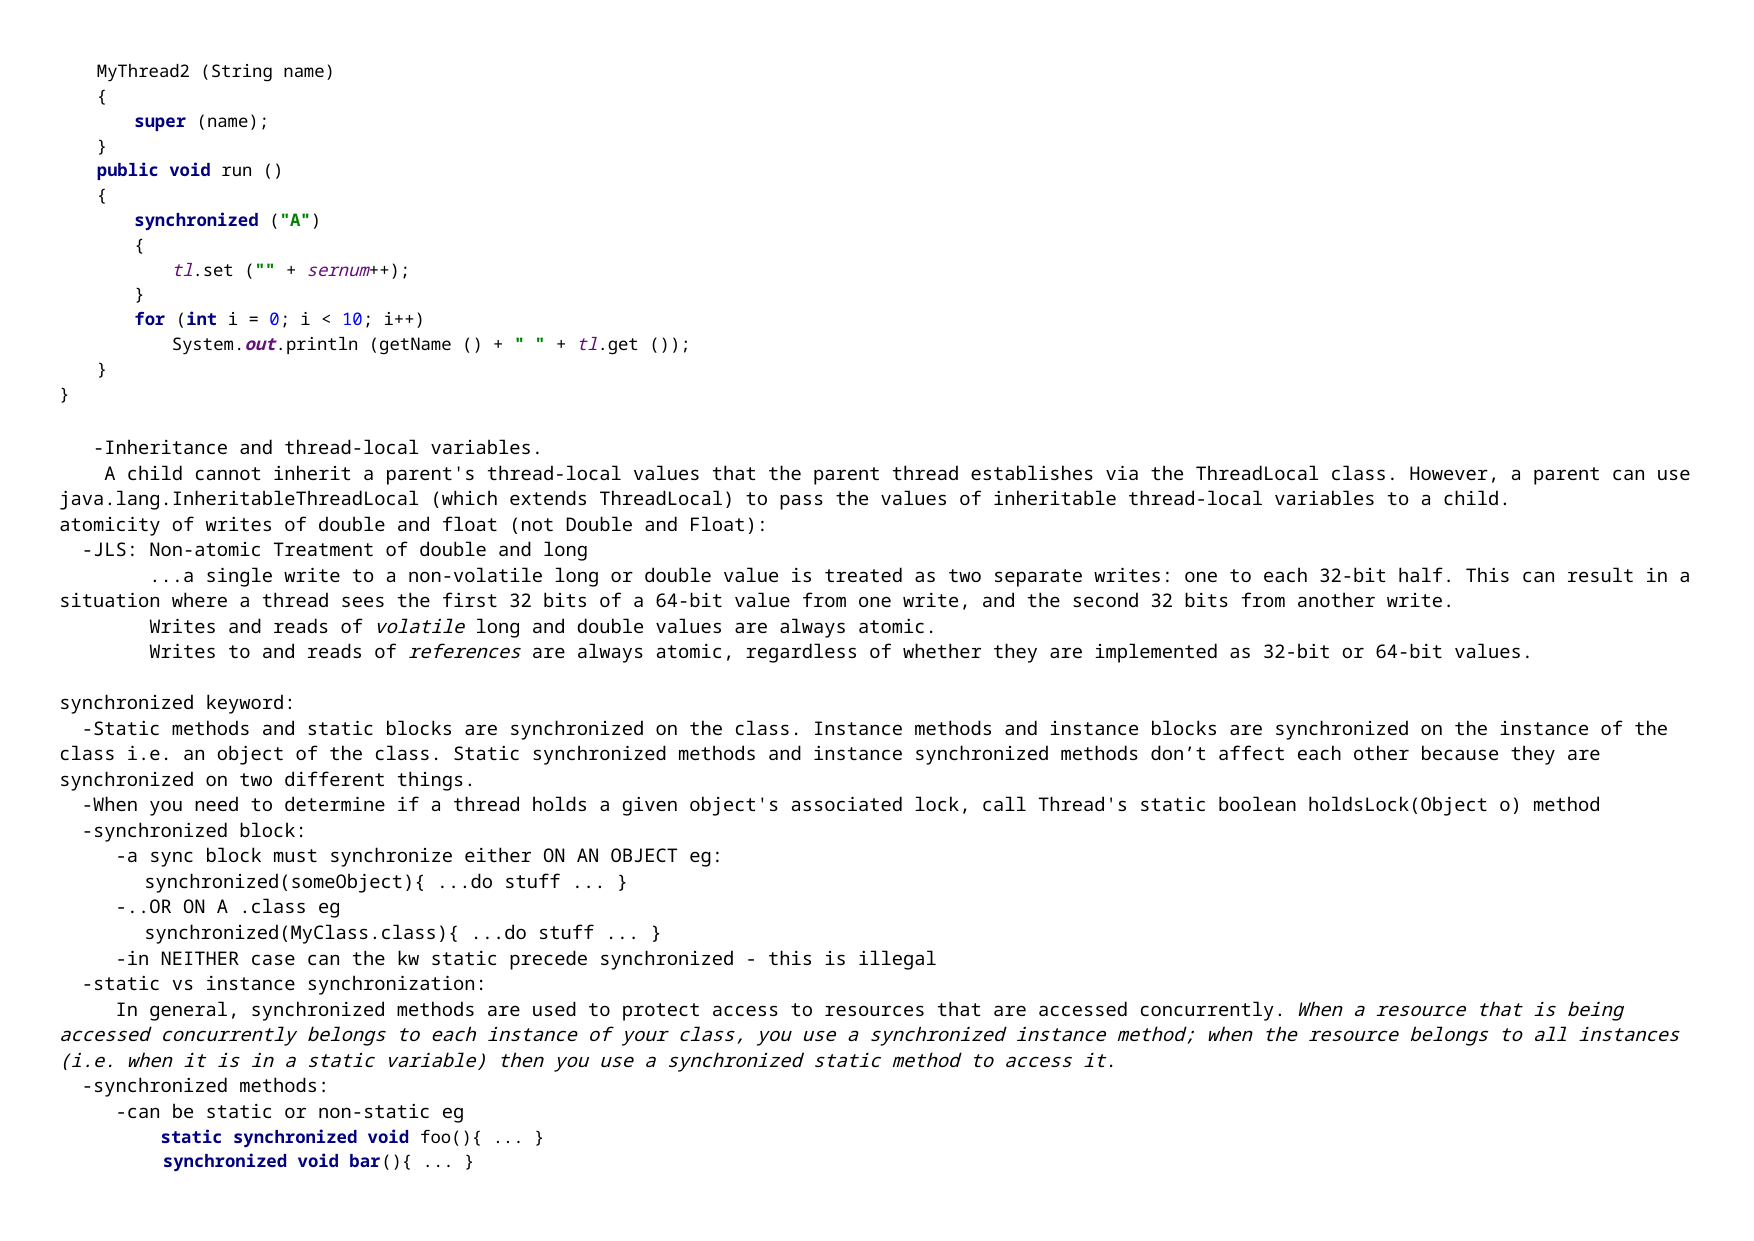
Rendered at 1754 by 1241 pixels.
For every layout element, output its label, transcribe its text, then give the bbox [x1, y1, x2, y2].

text -JLS: Non-atomic Treatment of double and long [59, 536, 1695, 562]
text A child cannot inherit a parent's thread-local values that the parent thread establishes via the ThreadLocal class. However, a parent can use java.lang.InheritableThreadLocal (which extends ThreadLocal) to pass the values of inheritable thread-local variables to a child. [59, 460, 1695, 511]
text atomicity of writes of double and float (not Double and Float): [59, 511, 1695, 536]
text synchronized ("A") [59, 208, 1695, 233]
text -a sync block must synchronize either ON AN OBJECT eg: [59, 843, 1695, 868]
text -synchronized methods: [59, 1072, 1695, 1098]
text In general, synchronized methods are used to protect access to resources that are accessed concurrently. When a resource that is being accessed concurrently belongs to each instance of your class, you use a synchronized instance method; when the resource belongs to all instances (i.e. when it is in a static variable) then you use a synchronized static method to access it. [59, 996, 1695, 1072]
text synchronized keyword: [59, 689, 1695, 715]
text -can be static or non-static eg [59, 1098, 1695, 1123]
text tl.set ("" + sernum++); [59, 257, 1695, 282]
text synchronized void bar(){ ... } [59, 1149, 1695, 1172]
text synchronized(MyClass.class){ ...do stuff ... } [59, 919, 1695, 945]
text super (name); [59, 109, 1695, 133]
text Writes to and reads of references are always atomic, regardless of whether they are implemented as 32-bit or 64-bit values. [59, 638, 1695, 664]
text ...a single write to a non-volatile long or double value is treated as two separate writes: one to each 32-bit half. This can result in a situation where a thread sees the first 32 bits of a 64-bit value from one write, and the second 32 bits from another write. [59, 562, 1695, 613]
text -in NEITHER case can the kw static precede synchronized - this is illegal [59, 945, 1695, 970]
text Writes and reads of volatile long and double values are always atomic. [59, 613, 1695, 638]
text public void run () [59, 158, 1695, 183]
text } [59, 381, 1695, 405]
text for (int i = 0; i < 10; i++) [59, 307, 1695, 332]
text -Static methods and static blocks are synchronized on the class. Instance methods and instance blocks are synchronized on the instance of the class i.e. an object of the class. Static synchronized methods and instance synchronized methods don’t affect each other because they are synchronized on two different things. [59, 715, 1695, 792]
text { [59, 84, 1695, 109]
text } [59, 133, 1695, 158]
text -synchronized block: [59, 817, 1695, 843]
text -static vs instance synchronization: [59, 970, 1695, 996]
text static synchronized void foo(){ ... } [59, 1123, 1695, 1149]
text MyThread2 (String name) [59, 59, 1695, 84]
text -..OR ON A .class eg [59, 894, 1695, 919]
text { [59, 233, 1695, 257]
text System.out.println (getName () + " " + tl.get ()); [59, 332, 1695, 357]
text -When you need to determine if a thread holds a given object's associated lock, call Thread's static boolean holdsLock(Object o) method [59, 792, 1695, 817]
text synchronized(someObject){ ...do stuff ... } [59, 868, 1695, 894]
text } [59, 282, 1695, 307]
text } [59, 357, 1695, 381]
text { [59, 183, 1695, 208]
text -Inheritance and thread-local variables. [59, 434, 1695, 460]
